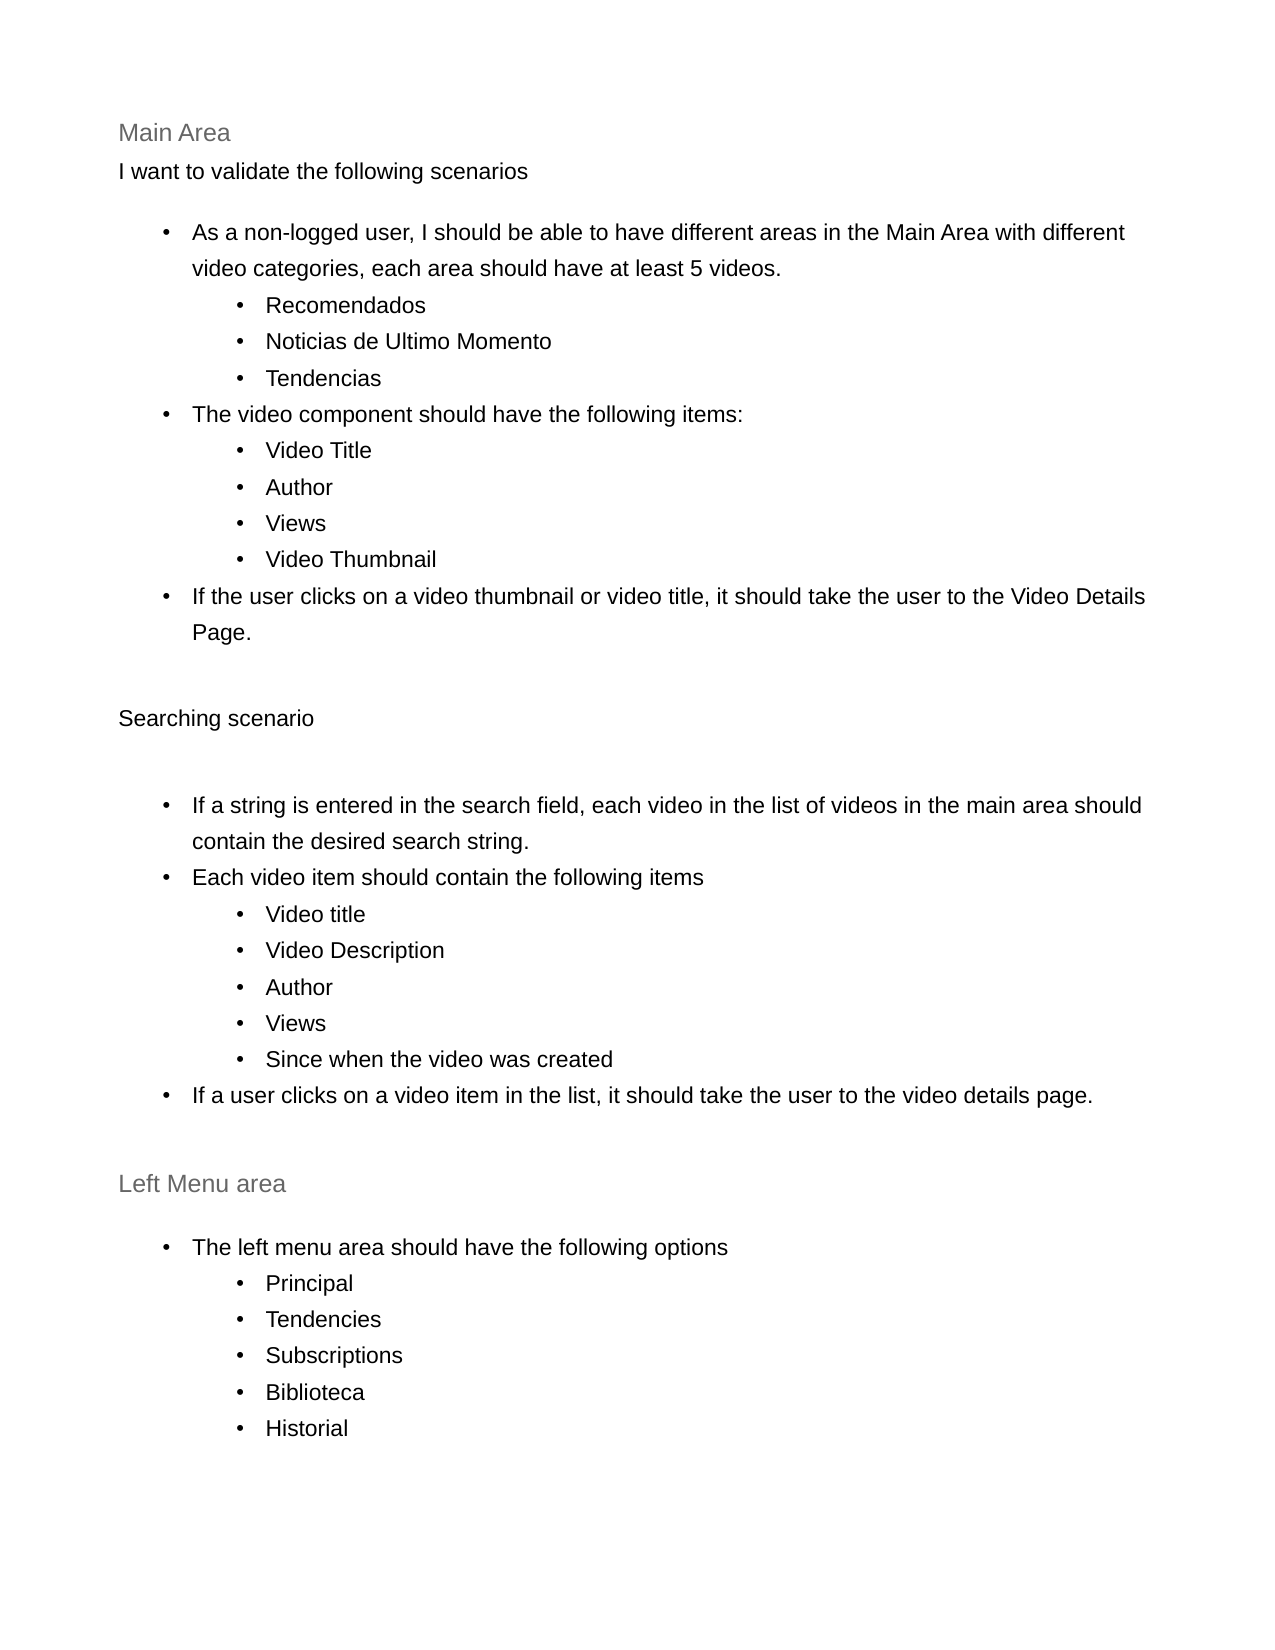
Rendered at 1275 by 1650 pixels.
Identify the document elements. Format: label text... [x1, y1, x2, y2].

subtitle Main Area [118, 118, 1157, 147]
list Noticias de Ultimo Momento [236, 328, 1157, 354]
list As a non-logged user, I should be able to have different areas in the Main Area with different video categories, each area should have at least 5 videos. [162, 219, 1157, 282]
list If a user clicks on a video item in the list, it should take the user to the video details page. [162, 1082, 1157, 1109]
list Video title [236, 901, 1157, 927]
text Searching scenario [118, 705, 1157, 732]
list If the user clicks on a video thumbnail or video title, it should take the user to the Video Details Page. [162, 583, 1157, 645]
subtitle Left Menu area [118, 1169, 1157, 1198]
list The video component should have the following items: [162, 401, 1157, 427]
list Views [236, 1010, 1157, 1036]
list Each video item should contain the following items [162, 864, 1157, 891]
list Historial [236, 1415, 1157, 1442]
list Author [236, 473, 1157, 500]
list Recomendados [236, 292, 1157, 318]
list Tendencies [236, 1306, 1157, 1332]
list Tendencias [236, 364, 1157, 391]
list Views [236, 510, 1157, 536]
list Since when the video was created [236, 1046, 1157, 1072]
list Author [236, 973, 1157, 1000]
list Subscriptions [236, 1342, 1157, 1369]
list Video Description [236, 937, 1157, 963]
list Video Title [236, 437, 1157, 463]
text I want to validate the following scenarios [118, 158, 1157, 184]
list If a string is entered in the search field, each video in the list of videos in the main area should contain the desired search string. [162, 792, 1157, 854]
list Video Thumbnail [236, 546, 1157, 573]
list Principal [236, 1270, 1157, 1296]
list The left menu area should have the following options [162, 1233, 1157, 1260]
list Biblioteca [236, 1379, 1157, 1405]
